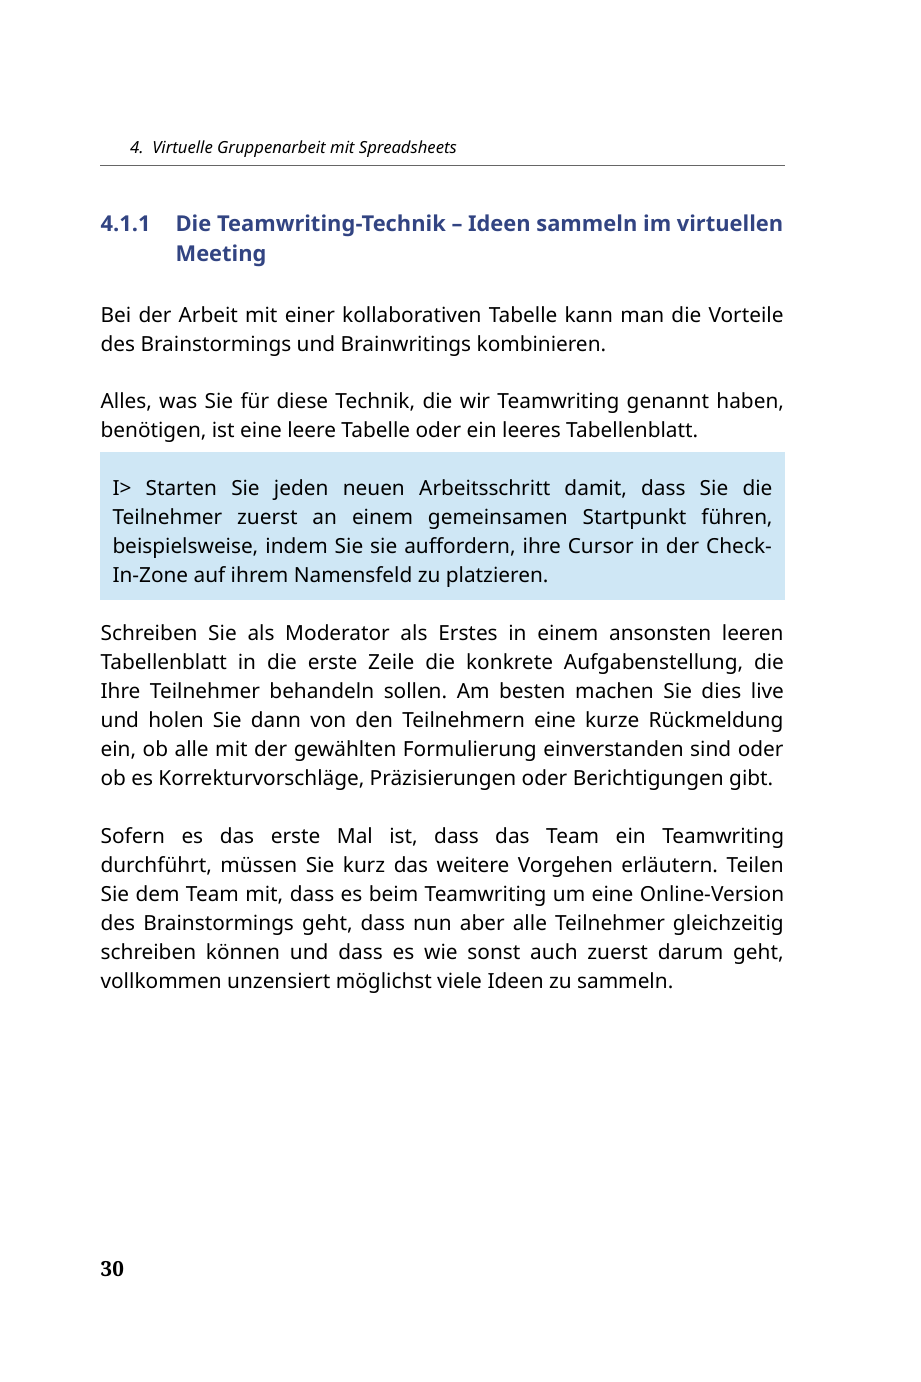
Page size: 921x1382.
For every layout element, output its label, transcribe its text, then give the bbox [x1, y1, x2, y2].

text Alles, was Sie für diese Technik, die wir Teamwriting genannt haben, benötigen, ist eine leere Tabelle oder ein leeres Tabellenblatt. [100, 365, 785, 444]
text Bei der Arbeit mit einer kollaborativen Tabelle kann man die Vorteile des Brainstormings und Brainwritings kombinieren. [100, 280, 785, 357]
text Sofern es das erste Mal ist, dass das Team ein Teamwriting durchführt, müssen Sie kurz das weitere Vorgehen erläutern. Teilen Sie dem Team mit, dass es beim Teamwriting um eine Online-Version des Brainstormings geht, dass nun aber alle Teilnehmer gleichzeitig schreiben können und dass es wie sonst auch zuerst darum geht, vollkommen unzensiert möglichst viele Ideen zu sammeln. [100, 799, 785, 994]
text I> Starten Sie jeden neuen Arbeitsschritt damit, dass Sie die Teilnehmer zuerst an einem gemeinsamen Startpunkt führen, beispielsweise, indem Sie sie auffordern, ihre Cursor in der Check-In-Zone auf ihrem Namensfeld zu platzieren. [112, 464, 773, 588]
text Schreiben Sie als Moderator als Erstes in einem ansonsten leeren Tabellenblatt in die erste Zeile die konkrete Aufgabenstellung, die Ihre Teilnehmer behandeln sollen. Am besten machen Sie dies live und holen Sie dann von den Teilnehmern eine kurze Rückmeldung ein, ob alle mit der gewählten Formulierung einverstanden sind oder ob es Korrekturvorschläge, Präzisierungen oder Berichtigungen gibt. [100, 600, 785, 791]
subtitle Die Teamwriting-Technik – Ideen sammeln im virtuellen Meeting [100, 208, 785, 268]
